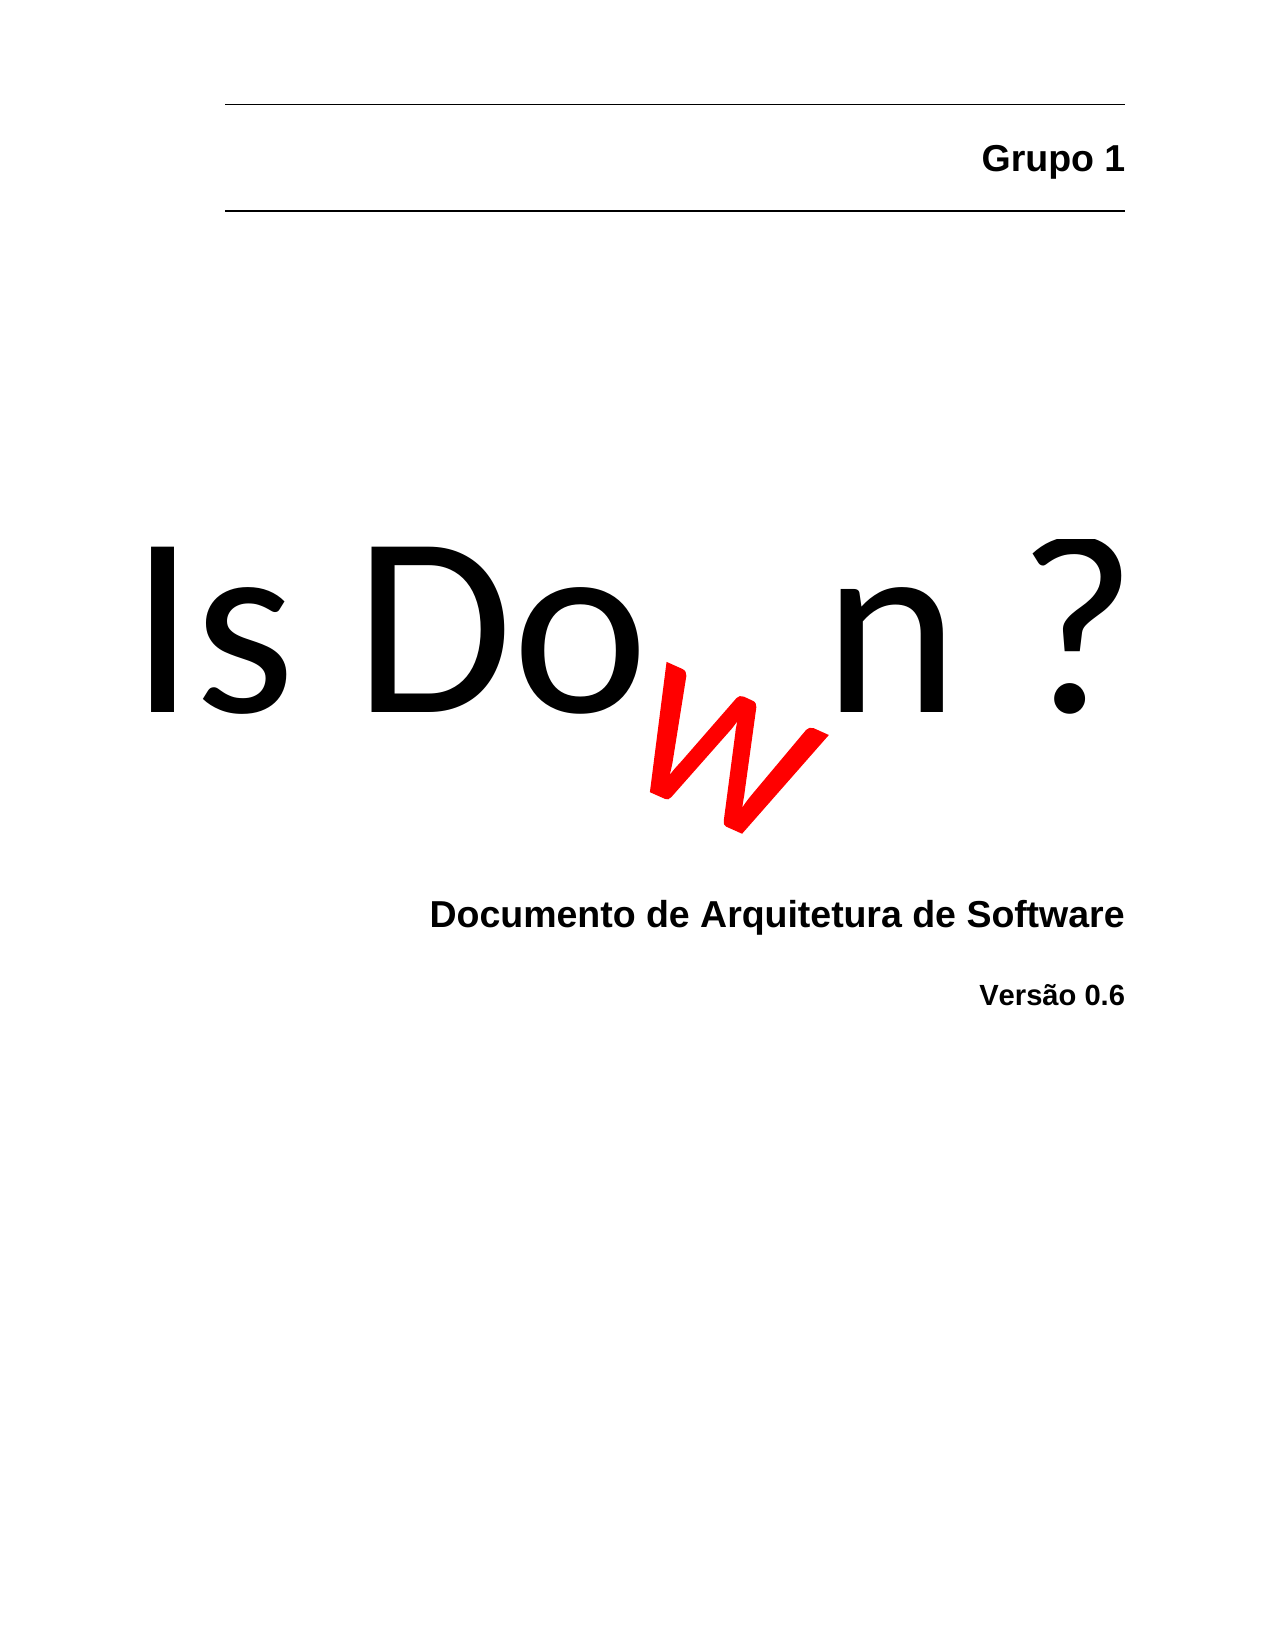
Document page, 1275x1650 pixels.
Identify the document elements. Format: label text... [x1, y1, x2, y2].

subtitle Documento de Arquitetura de Software [225, 892, 1125, 935]
subtitle Versão 0.6 [225, 978, 1125, 1012]
